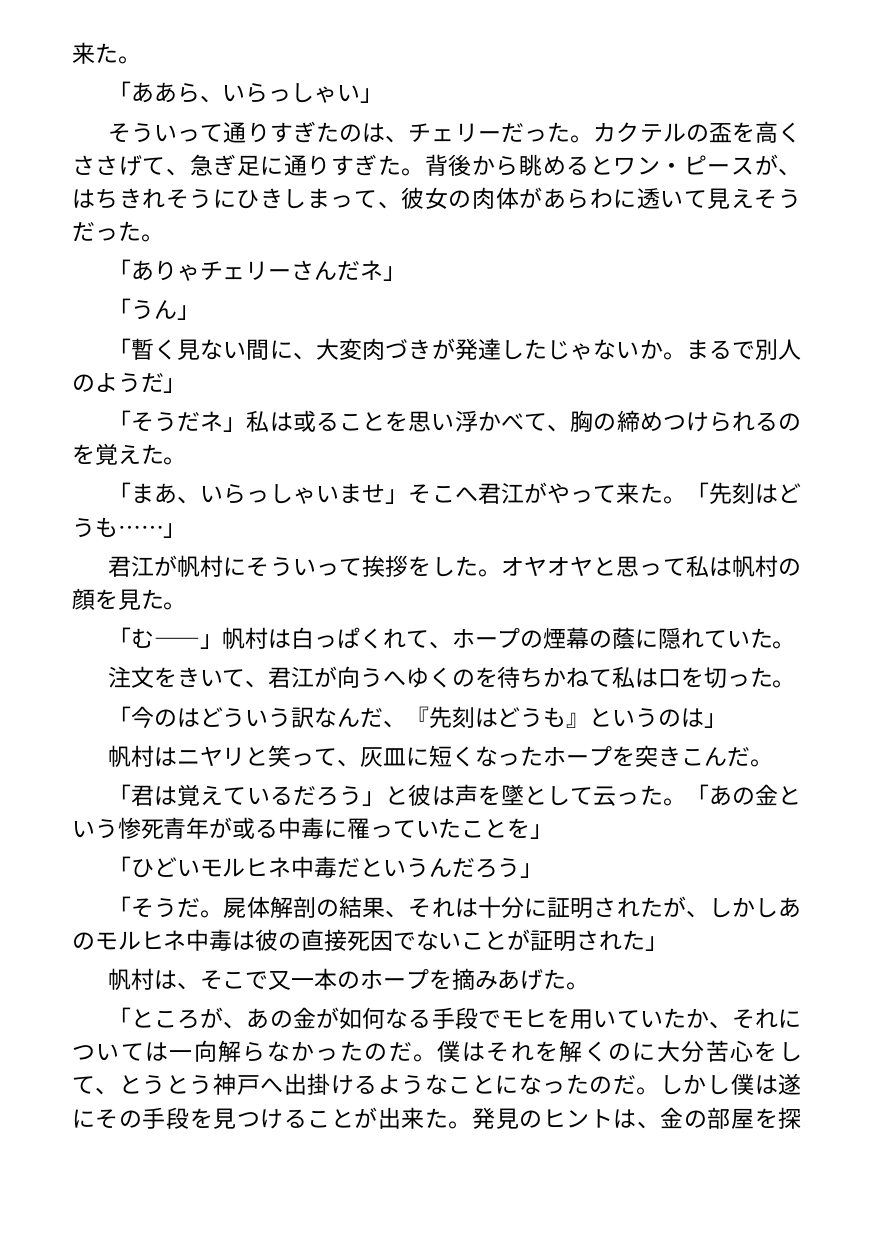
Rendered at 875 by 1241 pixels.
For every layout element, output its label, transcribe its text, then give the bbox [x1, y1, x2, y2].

text 注文をきいて、君江が向うへゆくのを待ちかねて私は口を切った。 [72, 660, 802, 693]
text 「君は覚えているだろう」と彼は声を墜として云った。「あの金という惨死青年が或る中毒に罹っていたことを」 [72, 778, 802, 844]
text 「ああら、いらっしゃい」 [72, 75, 802, 108]
text 「そうだ。屍体解剖の結果、それは十分に証明されたが、しかしあのモルヒネ中毒は彼の直接死因でないことが証明された」 [72, 889, 802, 956]
text 「うん」 [72, 292, 802, 326]
text 君江が帆村にそういって挨拶をした。オヤオヤと思って私は帆村の顔を見た。 [72, 549, 802, 615]
text そういって通りすぎたのは、チェリーだった。カクテルの盃を高くささげて、急ぎ足に通りすぎた。背後から眺めるとワン・ピースが、はちきれそうにひきしまって、彼女の肉体があらわに透いて見えそうだった。 [72, 114, 802, 247]
text 「ひどいモルヒネ中毒だというんだろう」 [72, 850, 802, 883]
text 「まあ、いらっしゃいませ」そこへ君江がやって来た。「先刻はどうも……」 [72, 476, 802, 543]
text 帆村はニヤリと笑って、灰皿に短くなったホープを突きこんだ。 [72, 739, 802, 772]
text 「ありゃチェリーさんだネ」 [72, 253, 802, 286]
text 来た。 [72, 36, 802, 69]
text 帆村は、そこで又一本のホープを摘みあげた。 [72, 962, 802, 995]
text 「そうだネ」私は或ることを思い浮かべて、胸の締めつけられるのを覚えた。 [72, 404, 802, 470]
text 「ところが、あの金が如何なる手段でモヒを用いていたか、それについては一向解らなかったのだ。僕はそれを解くのに大分苦心をして、とうとう神戸へ出掛けるようなことになったのだ。しかし僕は遂にその手段を見つけることが出来た。発見のヒントは、金の部屋を探 [72, 1001, 802, 1134]
text 「む――」帆村は白っぱくれて、ホープの煙幕の蔭に隠れていた。 [72, 621, 802, 654]
text 「暫く見ない間に、大変肉づきが発達したじゃないか。まるで別人のようだ」 [72, 332, 802, 398]
text 「今のはどういう訳なんだ、『先刻はどうも』というのは」 [72, 699, 802, 733]
